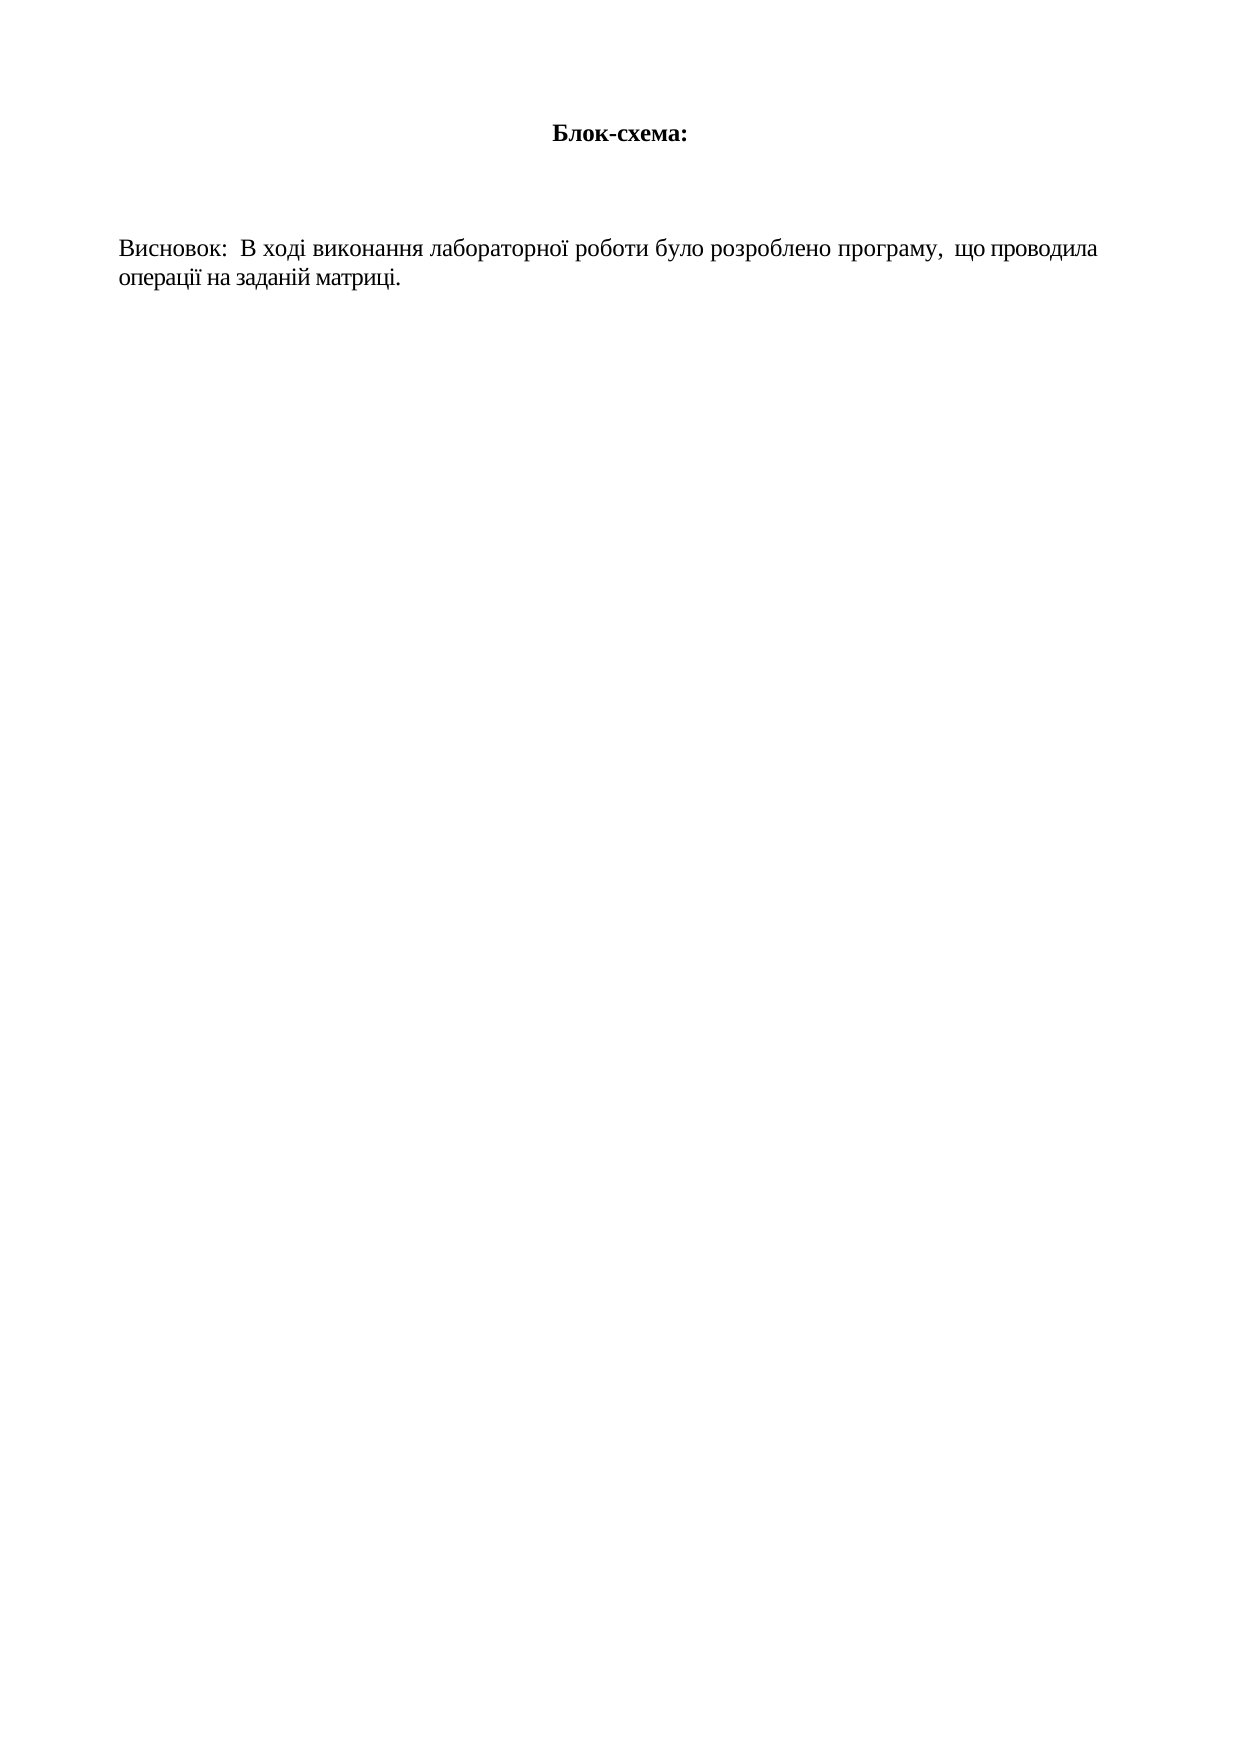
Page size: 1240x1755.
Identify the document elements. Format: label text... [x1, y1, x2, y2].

text Блок-схема: [107, 118, 1133, 147]
text Висновок: В ході виконання лабораторної роботи було розроблено програму, що проводила операції на заданій матриці. [118, 233, 1111, 291]
